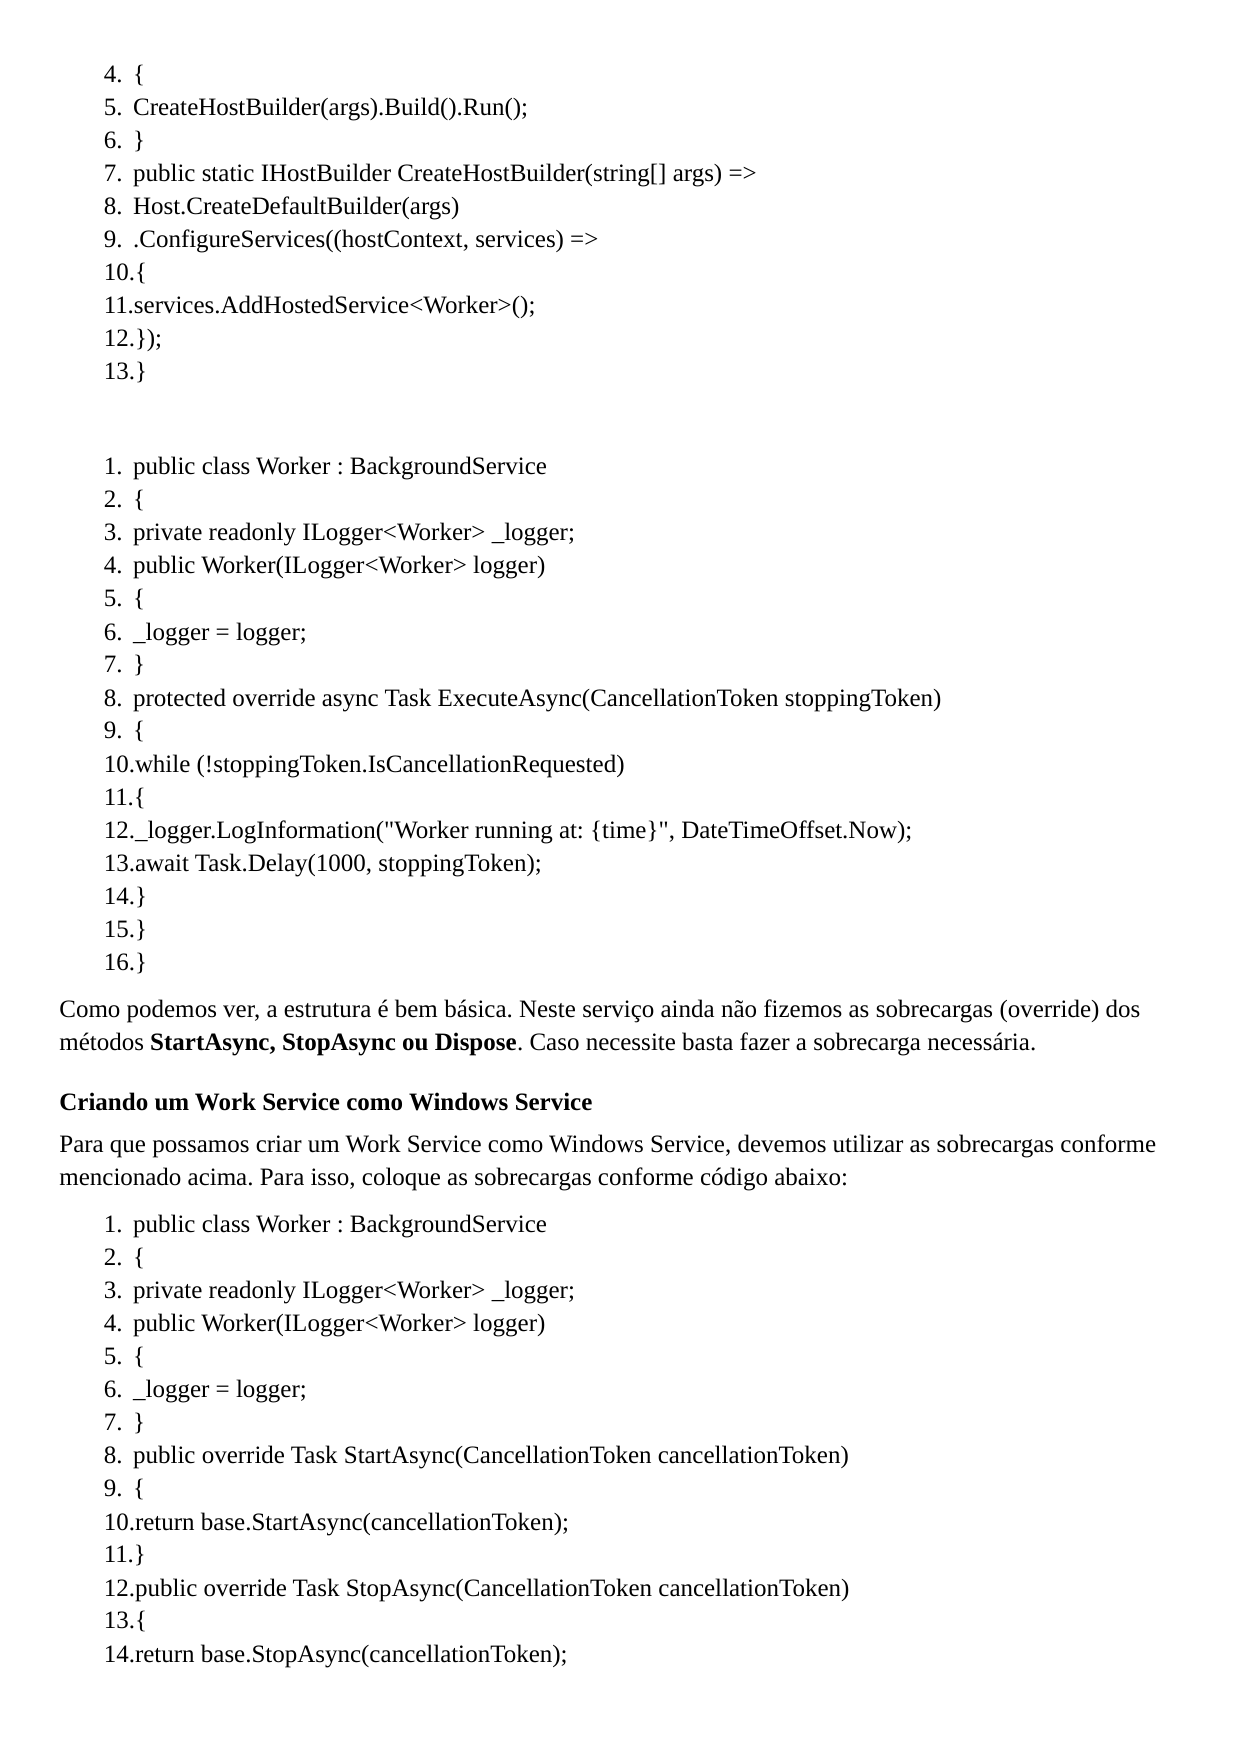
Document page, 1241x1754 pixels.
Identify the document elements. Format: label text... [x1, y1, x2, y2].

list Host.CreateDefaultBuilder(args) [103, 191, 1181, 220]
list public override Task StopAsync(CancellationToken cancellationToken) [103, 1573, 1181, 1601]
list } [103, 125, 1181, 154]
list while (!stoppingToken.IsCancellationRequested) [103, 749, 1181, 777]
list { [103, 583, 1181, 612]
list public Worker(ILogger<Worker> logger) [103, 551, 1181, 579]
list CreateHostBuilder(args).Build().Run(); [103, 92, 1181, 121]
list public Worker(ILogger<Worker> logger) [103, 1308, 1181, 1337]
list { [103, 1341, 1181, 1370]
list services.AddHostedService<Worker>(); [103, 290, 1181, 319]
list _logger = logger; [103, 617, 1181, 645]
list { [103, 1473, 1181, 1502]
list { [103, 1242, 1181, 1271]
list } [103, 1407, 1181, 1436]
list }); [103, 323, 1181, 352]
list private readonly ILogger<Worker> _logger; [103, 1275, 1181, 1304]
list } [103, 947, 1181, 976]
list { [103, 716, 1181, 744]
list public class Worker : BackgroundService [103, 451, 1181, 480]
text Para que possamos criar um Work Service como Windows Service, devemos utilizar as sobrecargas conforme mencionado acima. Para isso, coloque as sobrecargas conforme código abaixo: [59, 1129, 1181, 1191]
list { [103, 59, 1181, 88]
list { [103, 257, 1181, 286]
list public override Task StartAsync(CancellationToken cancellationToken) [103, 1441, 1181, 1469]
list } [103, 914, 1181, 942]
list public static IHostBuilder CreateHostBuilder(string[] args) => [103, 158, 1181, 187]
text Como podemos ver, a estrutura é bem básica. Neste serviço ainda não fizemos as sobrecargas (override) dos métodos StartAsync, StopAsync ou Dispose. Caso necessite basta fazer a sobrecarga necessária. [59, 994, 1181, 1056]
list private readonly ILogger<Worker> _logger; [103, 517, 1181, 546]
list return base.StopAsync(cancellationToken); [103, 1639, 1181, 1667]
list } [103, 356, 1181, 385]
list await Task.Delay(1000, stoppingToken); [103, 848, 1181, 876]
list protected override async Task ExecuteAsync(CancellationToken stoppingToken) [103, 683, 1181, 711]
list _logger = logger; [103, 1374, 1181, 1403]
list return base.StartAsync(cancellationToken); [103, 1507, 1181, 1535]
list } [103, 649, 1181, 678]
list .ConfigureServices((hostContext, services) => [103, 224, 1181, 253]
list { [103, 1606, 1181, 1634]
subtitle Criando um Work Service como Windows Service [59, 1087, 1181, 1116]
list { [103, 782, 1181, 810]
list } [103, 1539, 1181, 1568]
list _logger.LogInformation("Worker running at: {time}", DateTimeOffset.Now); [103, 815, 1181, 843]
list public class Worker : BackgroundService [103, 1209, 1181, 1238]
list } [103, 881, 1181, 909]
list { [103, 484, 1181, 513]
